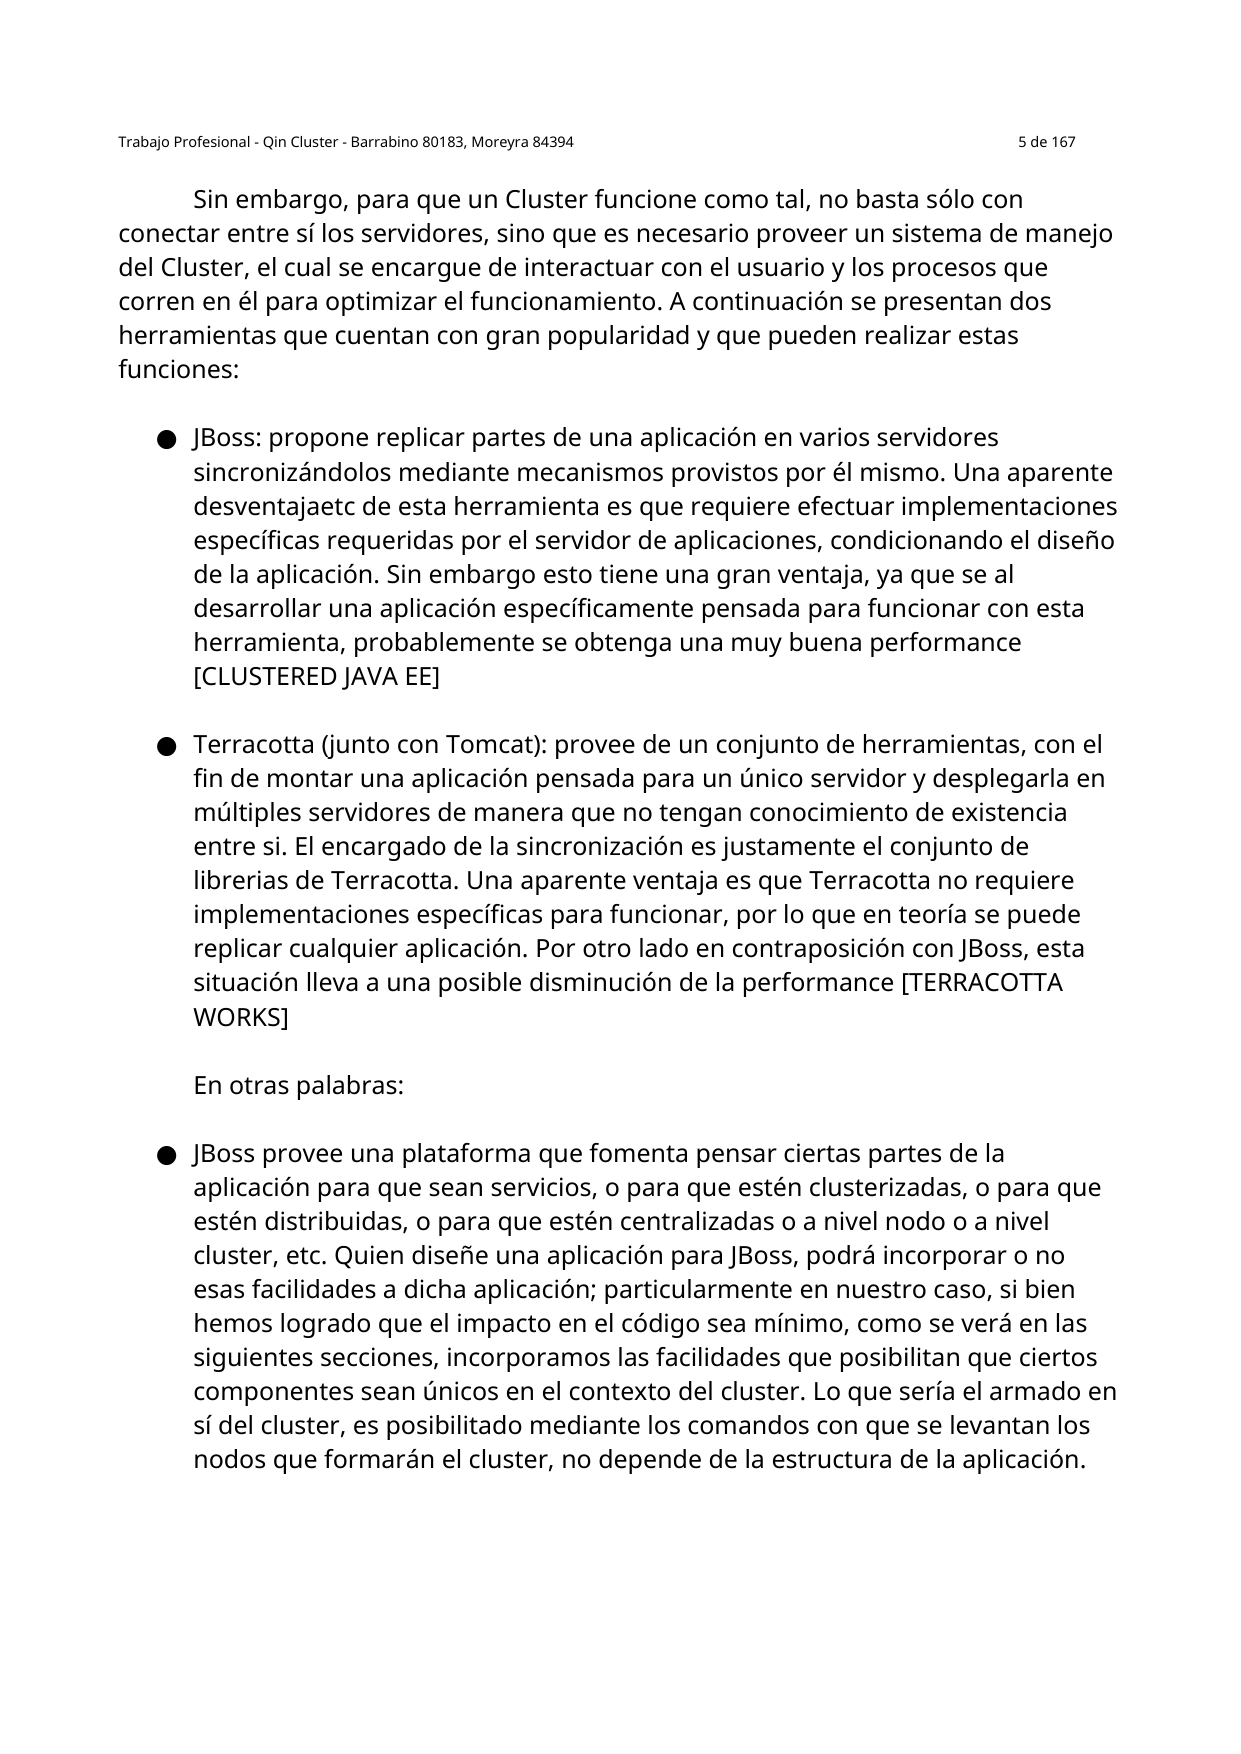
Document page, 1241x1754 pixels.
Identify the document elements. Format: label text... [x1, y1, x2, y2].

text Sin embargo, para que un Cluster funcione como tal, no basta sólo con conectar entre sí los servidores, sino que es necesario proveer un sistema de manejo del Cluster, el cual se encargue de interactuar con el usuario y los procesos que corren en él para optimizar el funcionamiento. A continuación se presentan dos herramientas que cuentan con gran popularidad y que pueden realizar estas funciones: [118, 182, 1122, 386]
text En otras palabras: [118, 1067, 1122, 1101]
list Terracotta (junto con Tomcat): provee de un conjunto de herramientas, con el fin de montar una aplicación pensada para un único servidor y desplegarla en múltiples servidores de manera que no tengan conocimiento de existencia entre si. El encargado de la sincronización es justamente el conjunto de librerias de Terracotta. Una aparente ventaja es que Terracotta no requiere implementaciones específicas para funcionar, por lo que en teoría se puede replicar cualquier aplicación. Por otro lado en contraposición con JBoss, esta situación lleva a una posible disminución de la performance [TERRACOTTA WORKS] [156, 727, 1122, 1033]
list JBoss: propone replicar partes de una aplicación en varios servidores sincronizándolos mediante mecanismos provistos por él mismo. Una aparente desventajaetc de esta herramienta es que requiere efectuar implementaciones específicas requeridas por el servidor de aplicaciones, condicionando el diseño de la aplicación. Sin embargo esto tiene una gran ventaja, ya que se al desarrollar una aplicación específicamente pensada para funcionar con esta herramienta, probablemente se obtenga una muy buena performance [CLUSTERED JAVA EE] [156, 420, 1122, 693]
list JBoss provee una plataforma que fomenta pensar ciertas partes de la aplicación para que sean servicios, o para que estén clusterizadas, o para que estén distribuidas, o para que estén centralizadas o a nivel nodo o a nivel cluster, etc. Quien diseñe una aplicación para JBoss, podrá incorporar o no esas facilidades a dicha aplicación; particularmente en nuestro caso, si bien hemos logrado que el impacto en el código sea mínimo, como se verá en las siguientes secciones, incorporamos las facilidades que posibilitan que ciertos componentes sean únicos en el contexto del cluster. Lo que sería el armado en sí del cluster, es posibilitado mediante los comandos con que se levantan los nodos que formarán el cluster, no depende de la estructura de la aplicación. [156, 1135, 1122, 1476]
